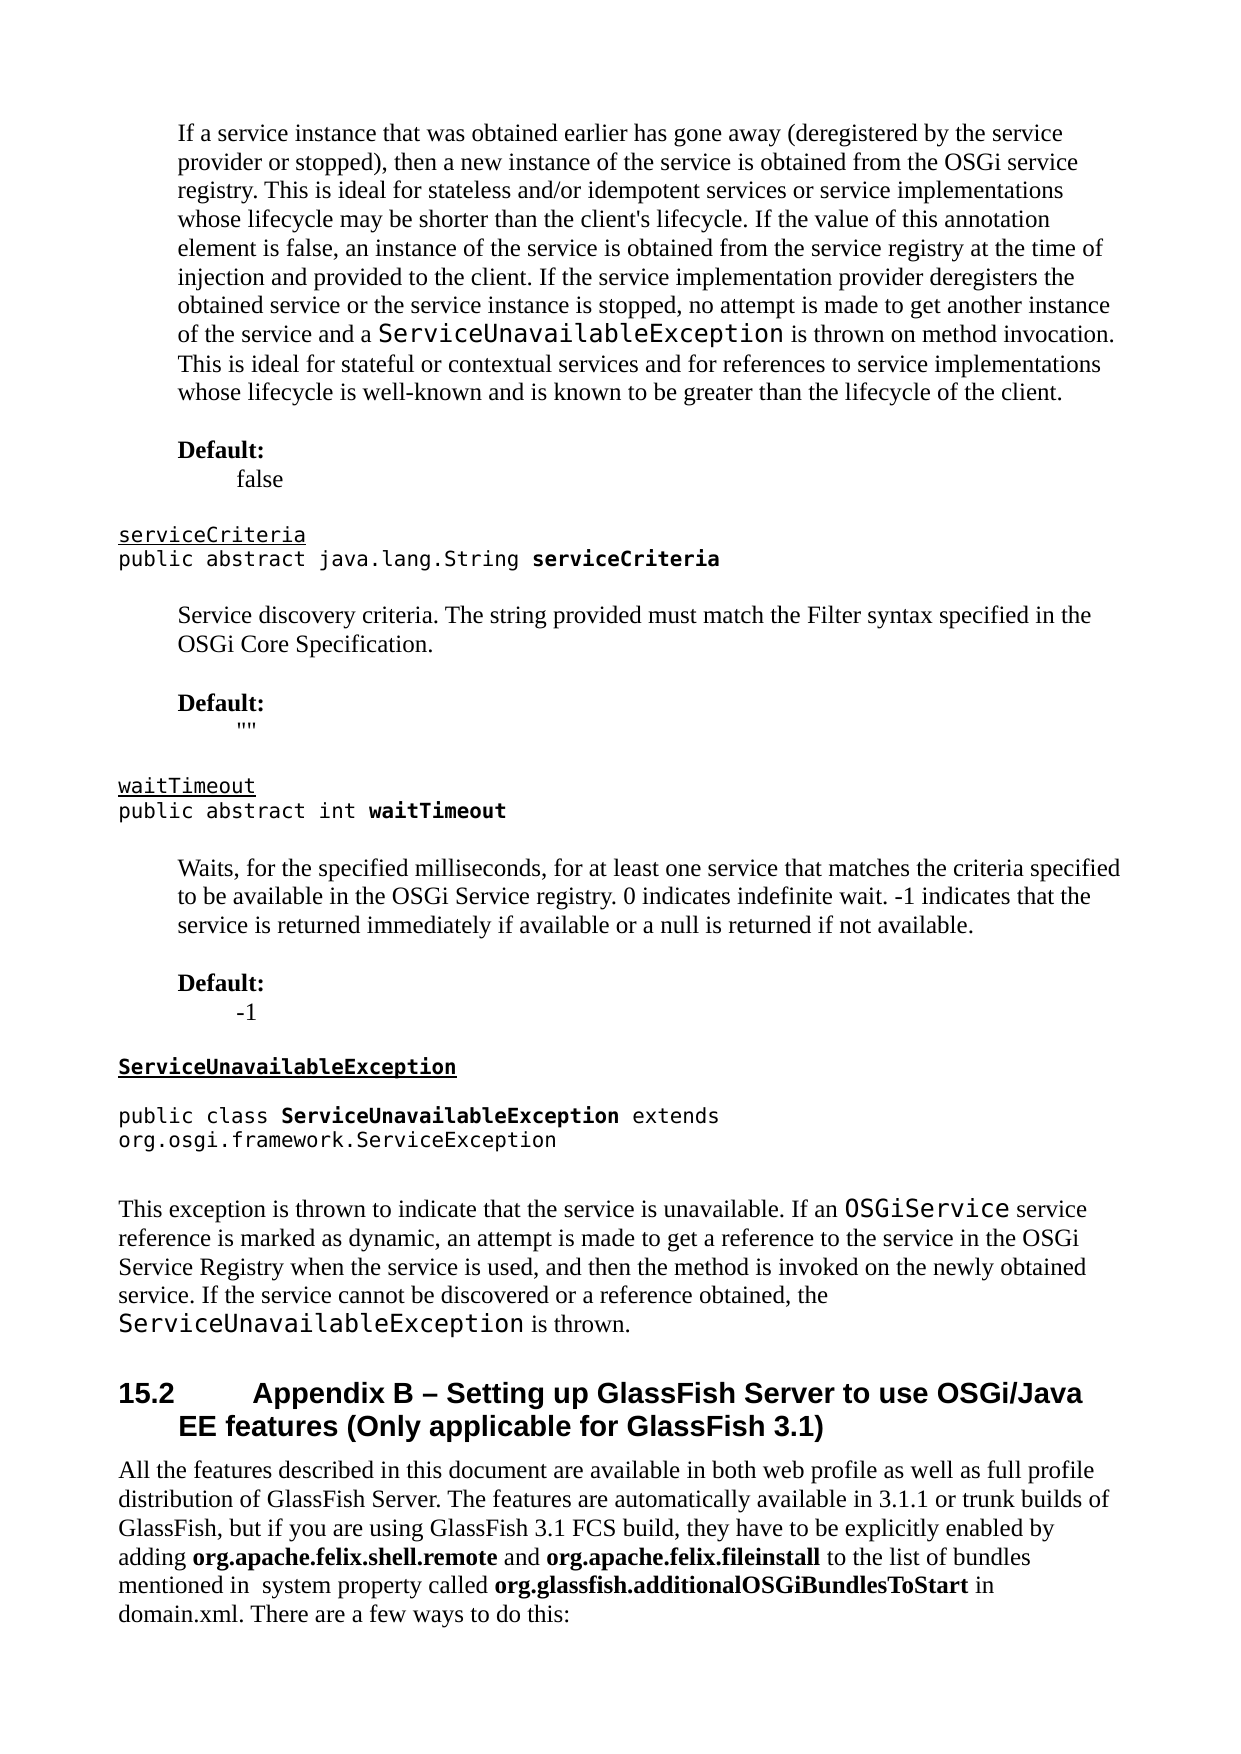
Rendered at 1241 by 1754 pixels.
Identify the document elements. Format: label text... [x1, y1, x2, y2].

text waitTimeout [118, 774, 1122, 799]
list -1 [236, 997, 1122, 1026]
subtitle Default: [177, 968, 1122, 997]
text public abstract int waitTimeout [118, 799, 1122, 823]
list If a service instance that was obtained earlier has gone away (deregistered by the service provider or stopped), then a new instance of the service is obtained from the OSGi service registry. This is ideal for stateless and/or idempotent services or service implementations whose lifecycle may be shorter than the client's lifecycle. If the value of this annotation element is false, an instance of the service is obtained from the service registry at the time of injection and provided to the client. If the service implementation provider deregisters the obtained service or the service instance is stopped, no attempt is made to get another instance of the service and a ServiceUnavailableException is thrown on method invocation. This is ideal for stateful or contextual services and for references to service implementations whose lifecycle is well-known and is known to be greater than the lifecycle of the client. [177, 118, 1122, 406]
text public class ServiceUnavailableException extends org.osgi.framework.ServiceException [118, 1104, 1122, 1152]
text ServiceUnavailableException [118, 1055, 1122, 1079]
list false [236, 464, 1122, 493]
list Waits, for the specified milliseconds, for at least one service that matches the criteria specified to be available in the OSGi Service registry. 0 indicates indefinite wait. -1 indicates that the service is returned immediately if available or a null is returned if not available. [177, 853, 1122, 939]
list "" [236, 716, 1122, 745]
subtitle Default: [177, 688, 1122, 716]
text All the features described in this document are available in both web profile as well as full profile distribution of GlassFish Server. The features are automatically available in 3.1.1 or trunk builds of GlassFish, but if you are using GlassFish 3.1 FCS build, they have to be explicitly enabled by adding org.apache.felix.shell.remote and org.apache.felix.fileinstall to the list of bundles mentioned in system property called org.glassfish.additionalOSGiBundlesToStart in domain.xml. There are a few ways to do this: [118, 1456, 1122, 1628]
text This exception is thrown to indicate that the service is unavailable. If an OSGiService service reference is marked as dynamic, an attempt is made to get a reference to the service in the OSGi Service Registry when the service is used, and then the method is invoked on the newly obtained service. If the service cannot be discovered or a reference obtained, the ServiceUnavailableException is thrown. [118, 1194, 1122, 1338]
list Service discovery criteria. The string provided must match the Filter syntax specified in the OSGi Core Specification. [177, 601, 1122, 658]
subtitle Appendix B – Setting up GlassFish Server to use OSGi/Java EE features (Only applicable for GlassFish 3.1) [118, 1376, 1122, 1443]
text serviceCriteria [118, 523, 1122, 547]
subtitle Default: [177, 436, 1122, 464]
text public abstract java.lang.String serviceCriteria [118, 547, 1122, 571]
